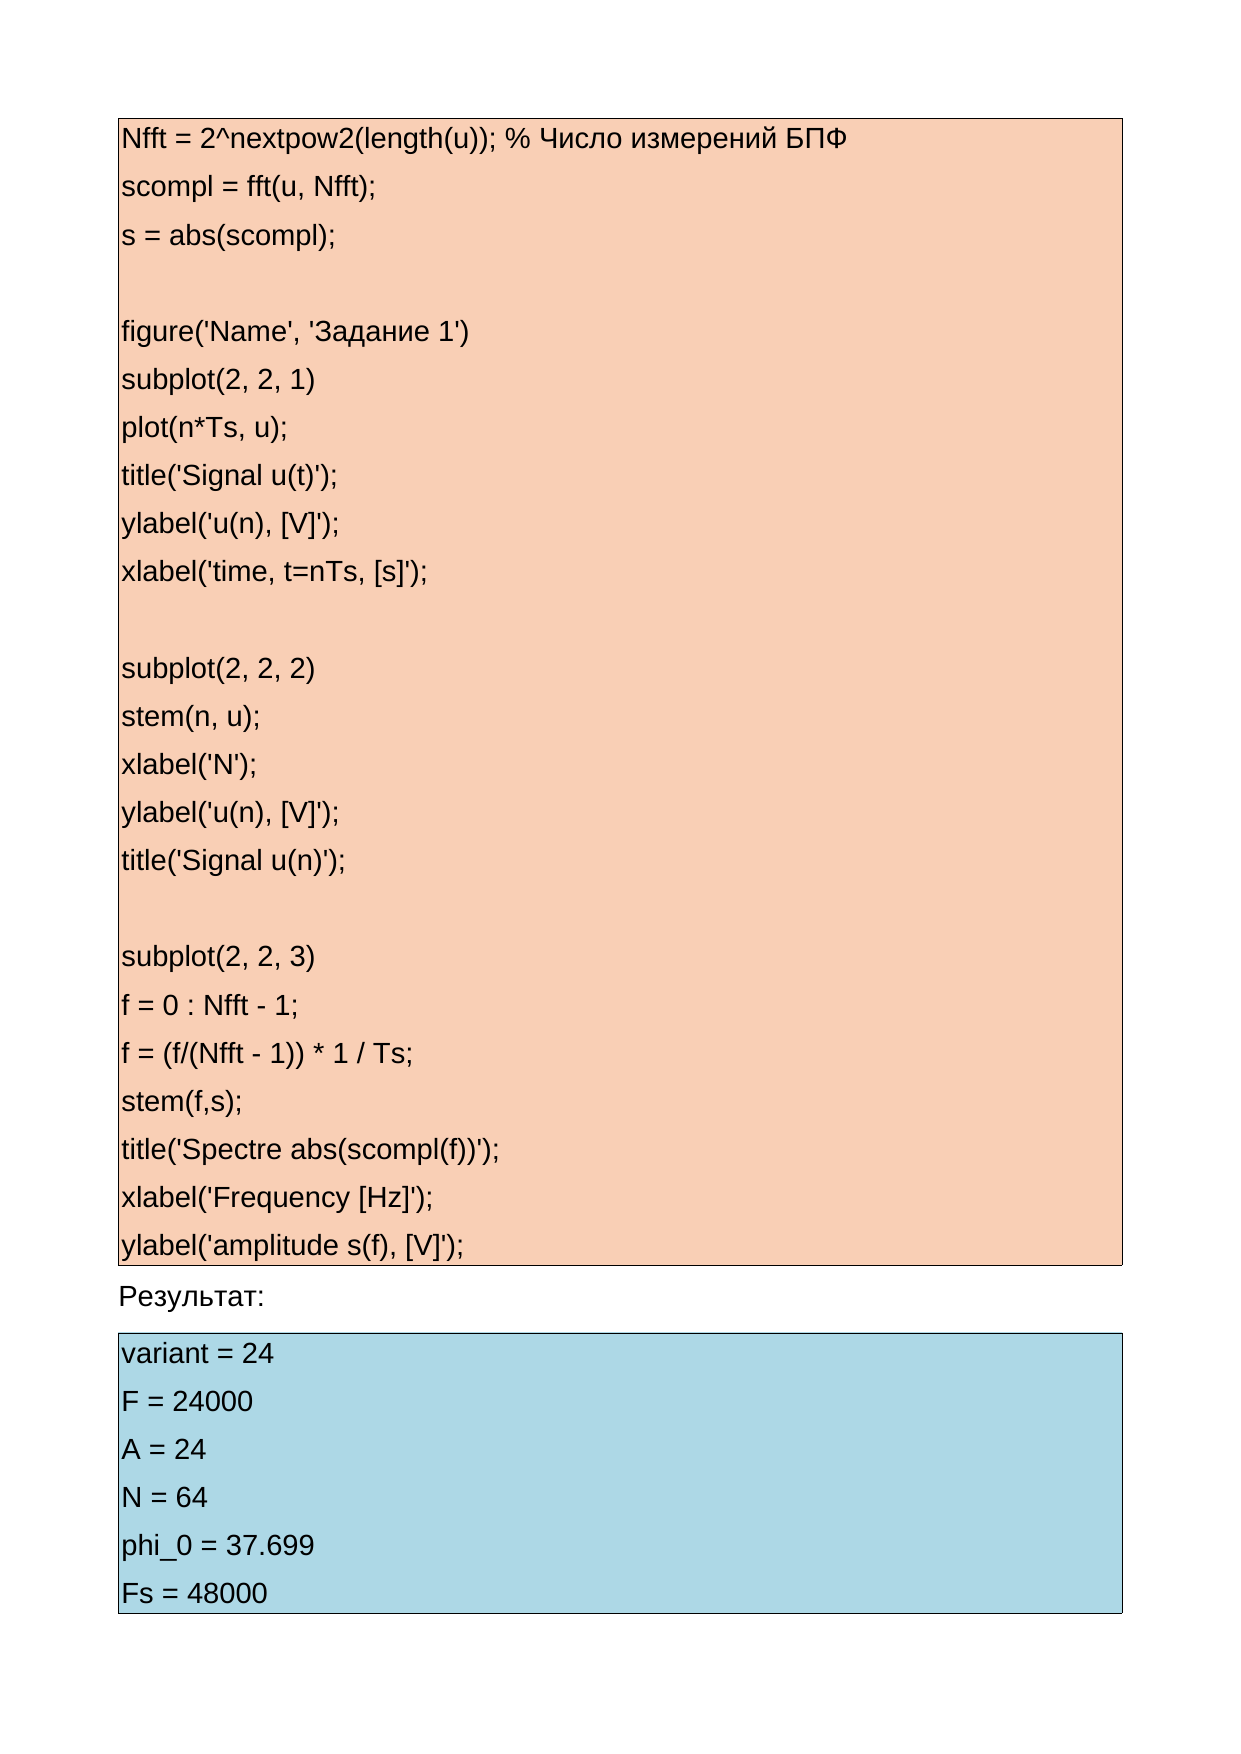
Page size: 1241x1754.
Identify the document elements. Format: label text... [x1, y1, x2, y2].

text xlabel('time, t=nTs, [s]'); [119, 551, 1122, 588]
text Nfft = 2^nextpow2(length(u)); % Число измерений БПФ [119, 119, 1122, 155]
text subplot(2, 2, 2) [119, 647, 1122, 684]
text scompl = fft(u, Nfft); [119, 166, 1122, 203]
text A = 24 [119, 1429, 1122, 1465]
text variant = 24 [119, 1334, 1122, 1369]
text title('Signal u(n)'); [119, 840, 1122, 877]
text title('Spectre abs(scompl(f))'); [119, 1129, 1122, 1165]
text xlabel('Frequency [Hz]'); [119, 1177, 1122, 1213]
text phi_0 = 37.699 [119, 1525, 1122, 1562]
text f = 0 : Nfft - 1; [119, 984, 1122, 1021]
text plot(n*Ts, u); [119, 407, 1122, 443]
text F = 24000 [119, 1381, 1122, 1417]
text xlabel('N'); [119, 744, 1122, 780]
text figure('Name', 'Задание 1') [119, 311, 1122, 347]
text s = abs(scompl); [119, 214, 1122, 251]
text N = 64 [119, 1477, 1122, 1513]
text stem(n, u); [119, 696, 1122, 732]
text subplot(2, 2, 3) [119, 936, 1122, 973]
text Fs = 48000 [119, 1573, 1122, 1613]
text f = (f/(Nfft - 1)) * 1 / Ts; [119, 1032, 1122, 1069]
text ylabel('u(n), [V]'); [119, 503, 1122, 540]
text ylabel('u(n), [V]'); [119, 792, 1122, 828]
text ylabel('amplitude s(f), [V]'); [119, 1225, 1122, 1265]
text subplot(2, 2, 1) [119, 359, 1122, 395]
text title('Signal u(t)'); [119, 455, 1122, 492]
text Результат: [118, 1279, 1122, 1313]
text stem(f,s); [119, 1081, 1122, 1117]
